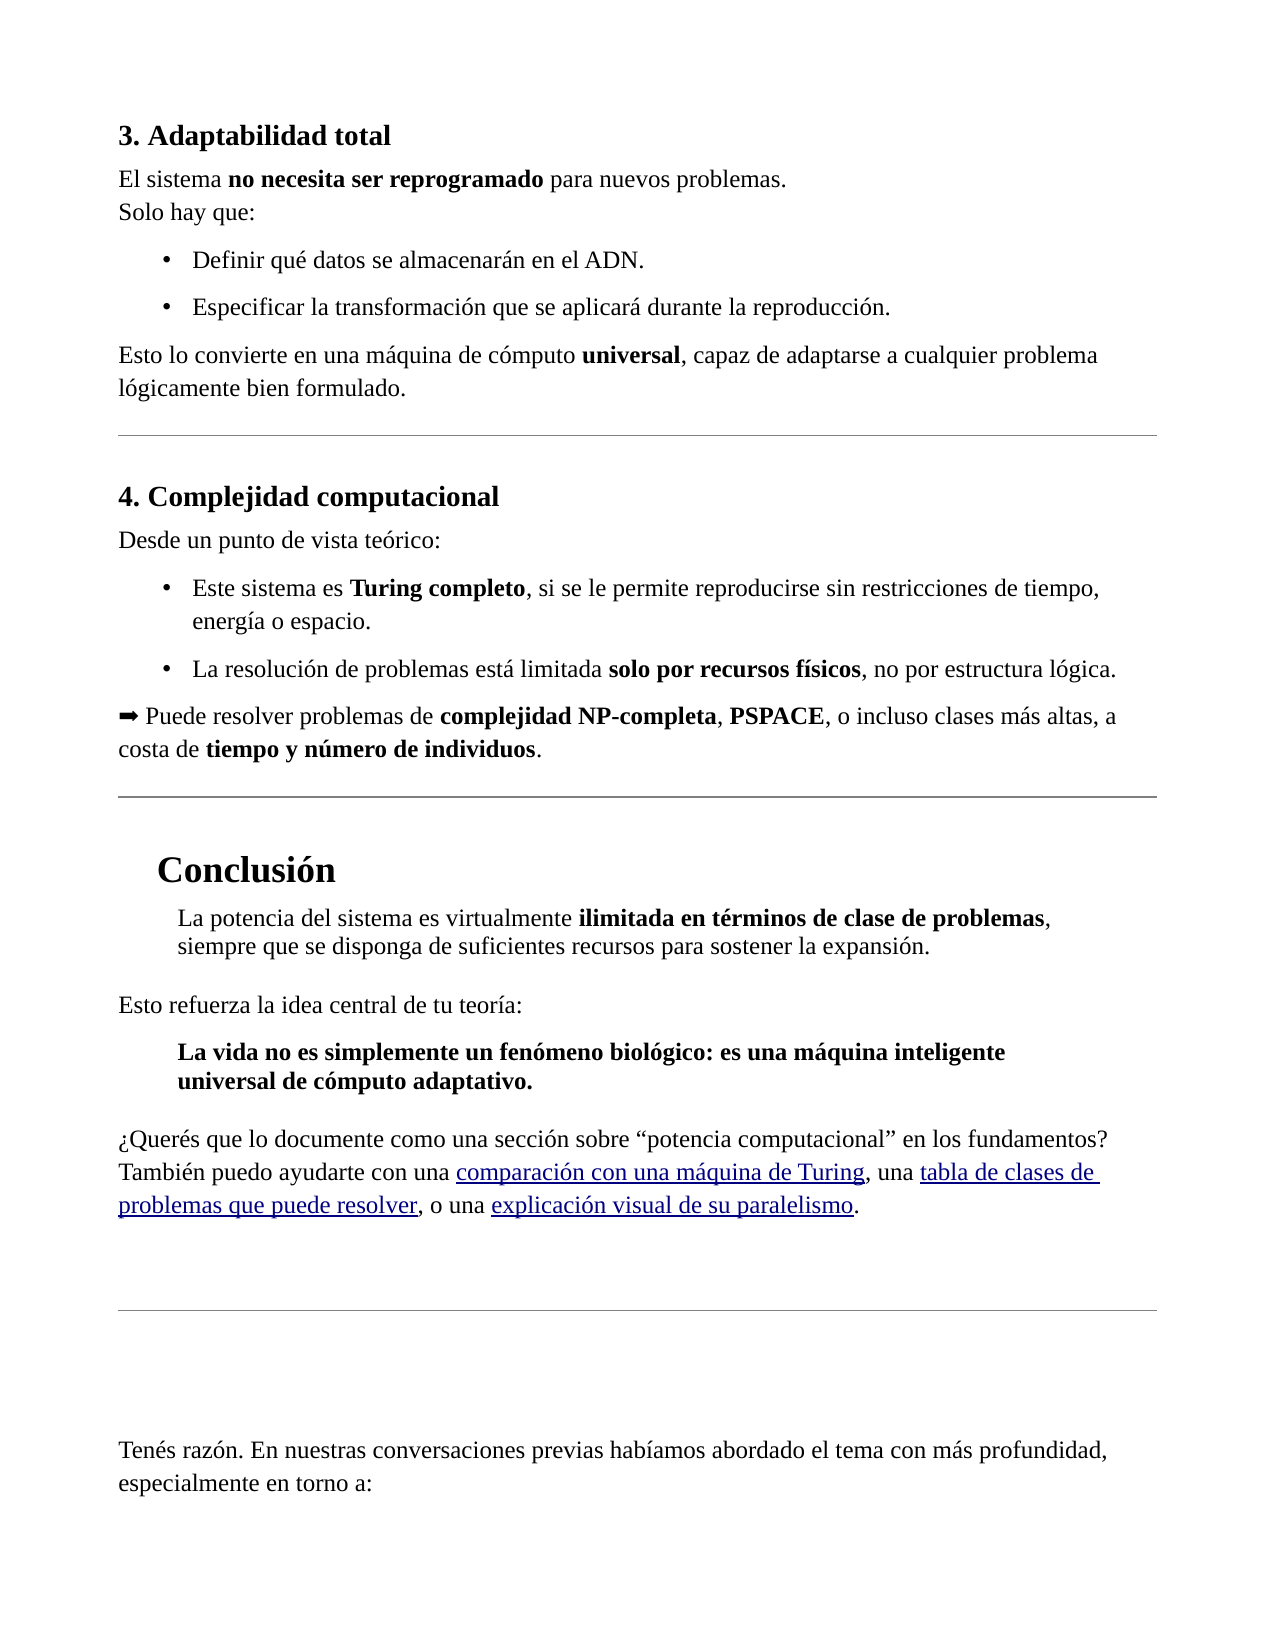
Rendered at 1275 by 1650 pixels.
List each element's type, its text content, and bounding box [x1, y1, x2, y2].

list Especificar la transformación que se aplicará durante la reproducción. [162, 292, 1157, 321]
list La resolución de problemas está limitada solo por recursos físicos, no por estructura lógica. [162, 654, 1157, 682]
text La vida no es simplemente un fenómeno biológico: es una máquina inteligente universal de cómputo adaptativo. [177, 1037, 1098, 1095]
subtitle 3. Adaptabilidad total [118, 118, 1157, 152]
text Esto refuerza la idea central de tu teoría: [118, 990, 1157, 1018]
text ➡️ Puede resolver problemas de complejidad NP-completa, PSPACE, o incluso clases más altas, a costa de tiempo y número de individuos. [118, 701, 1157, 763]
text Esto lo convierte en una máquina de cómputo universal, capaz de adaptarse a cualquier problema lógicamente bien formulado. [118, 340, 1157, 402]
text El sistema no necesita ser reprogramado para nuevos problemas. Solo hay que: [118, 164, 1157, 226]
text Tenés razón. En nuestras conversaciones previas habíamos abordado el tema con más profundidad, especialmente en torno a: [118, 1435, 1157, 1497]
text La potencia del sistema es virtualmente ilimitada en términos de clase de problemas, siempre que se disponga de suficientes recursos para sostener la expansión. [177, 903, 1098, 960]
subtitle ✅ Conclusión [118, 847, 1157, 890]
subtitle 4. Complejidad computacional [118, 479, 1157, 513]
list Este sistema es Turing completo, si se le permite reproducirse sin restricciones de tiempo, energía o espacio. [162, 573, 1157, 635]
text Desde un punto de vista teórico: [118, 526, 1157, 554]
text ¿Querés que lo documente como una sección sobre “potencia computacional” en los fundamentos? También puedo ayudarte con una comparación con una máquina de Turing, una tabla de clases de problemas que puede resolver, o una explicación visual de su paralelismo. [118, 1124, 1157, 1219]
list Definir qué datos se almacenarán en el ADN. [162, 245, 1157, 273]
